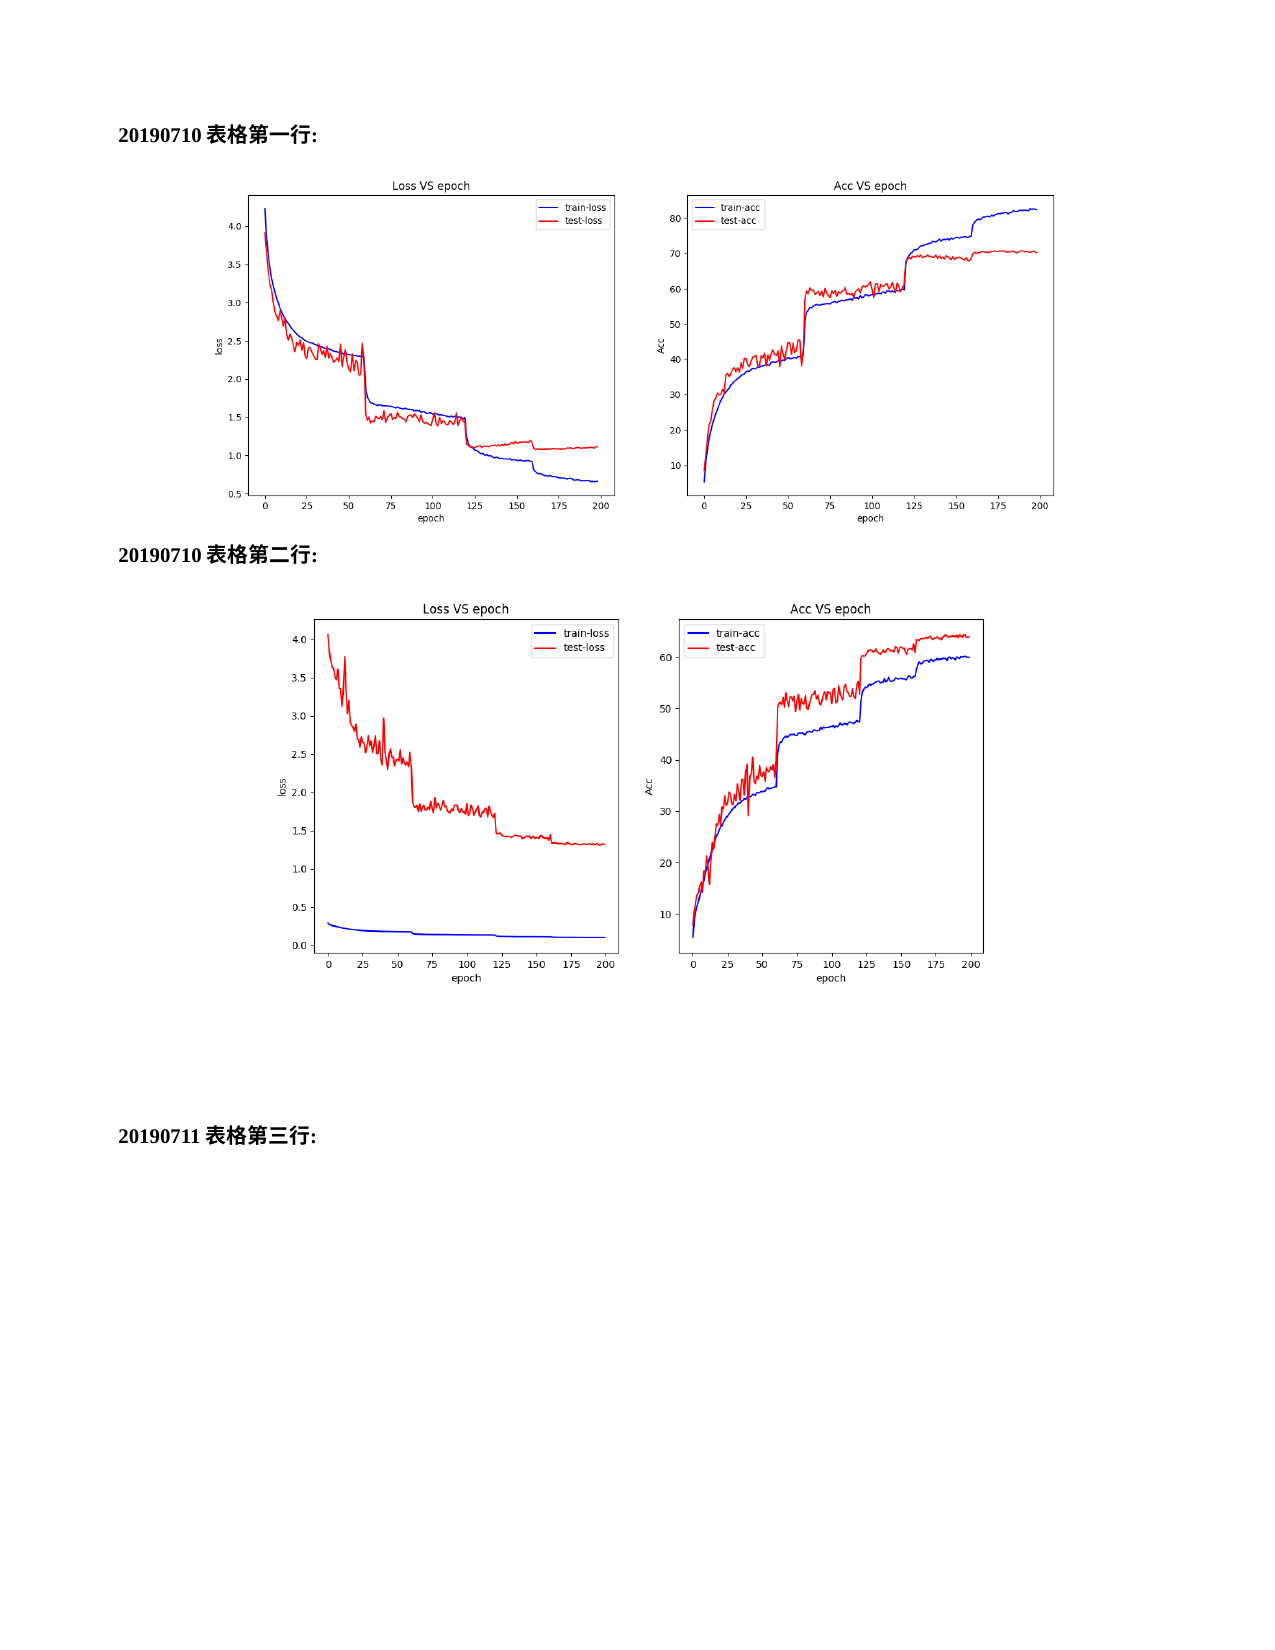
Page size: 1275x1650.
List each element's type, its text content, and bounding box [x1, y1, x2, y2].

text 20190710 表格第二行: [118, 538, 1157, 568]
picture [206, 568, 1069, 1000]
text 20190710 表格第一行: [118, 118, 1157, 148]
picture [118, 148, 1157, 538]
text 20190711 表格第三行: [118, 1119, 1157, 1150]
